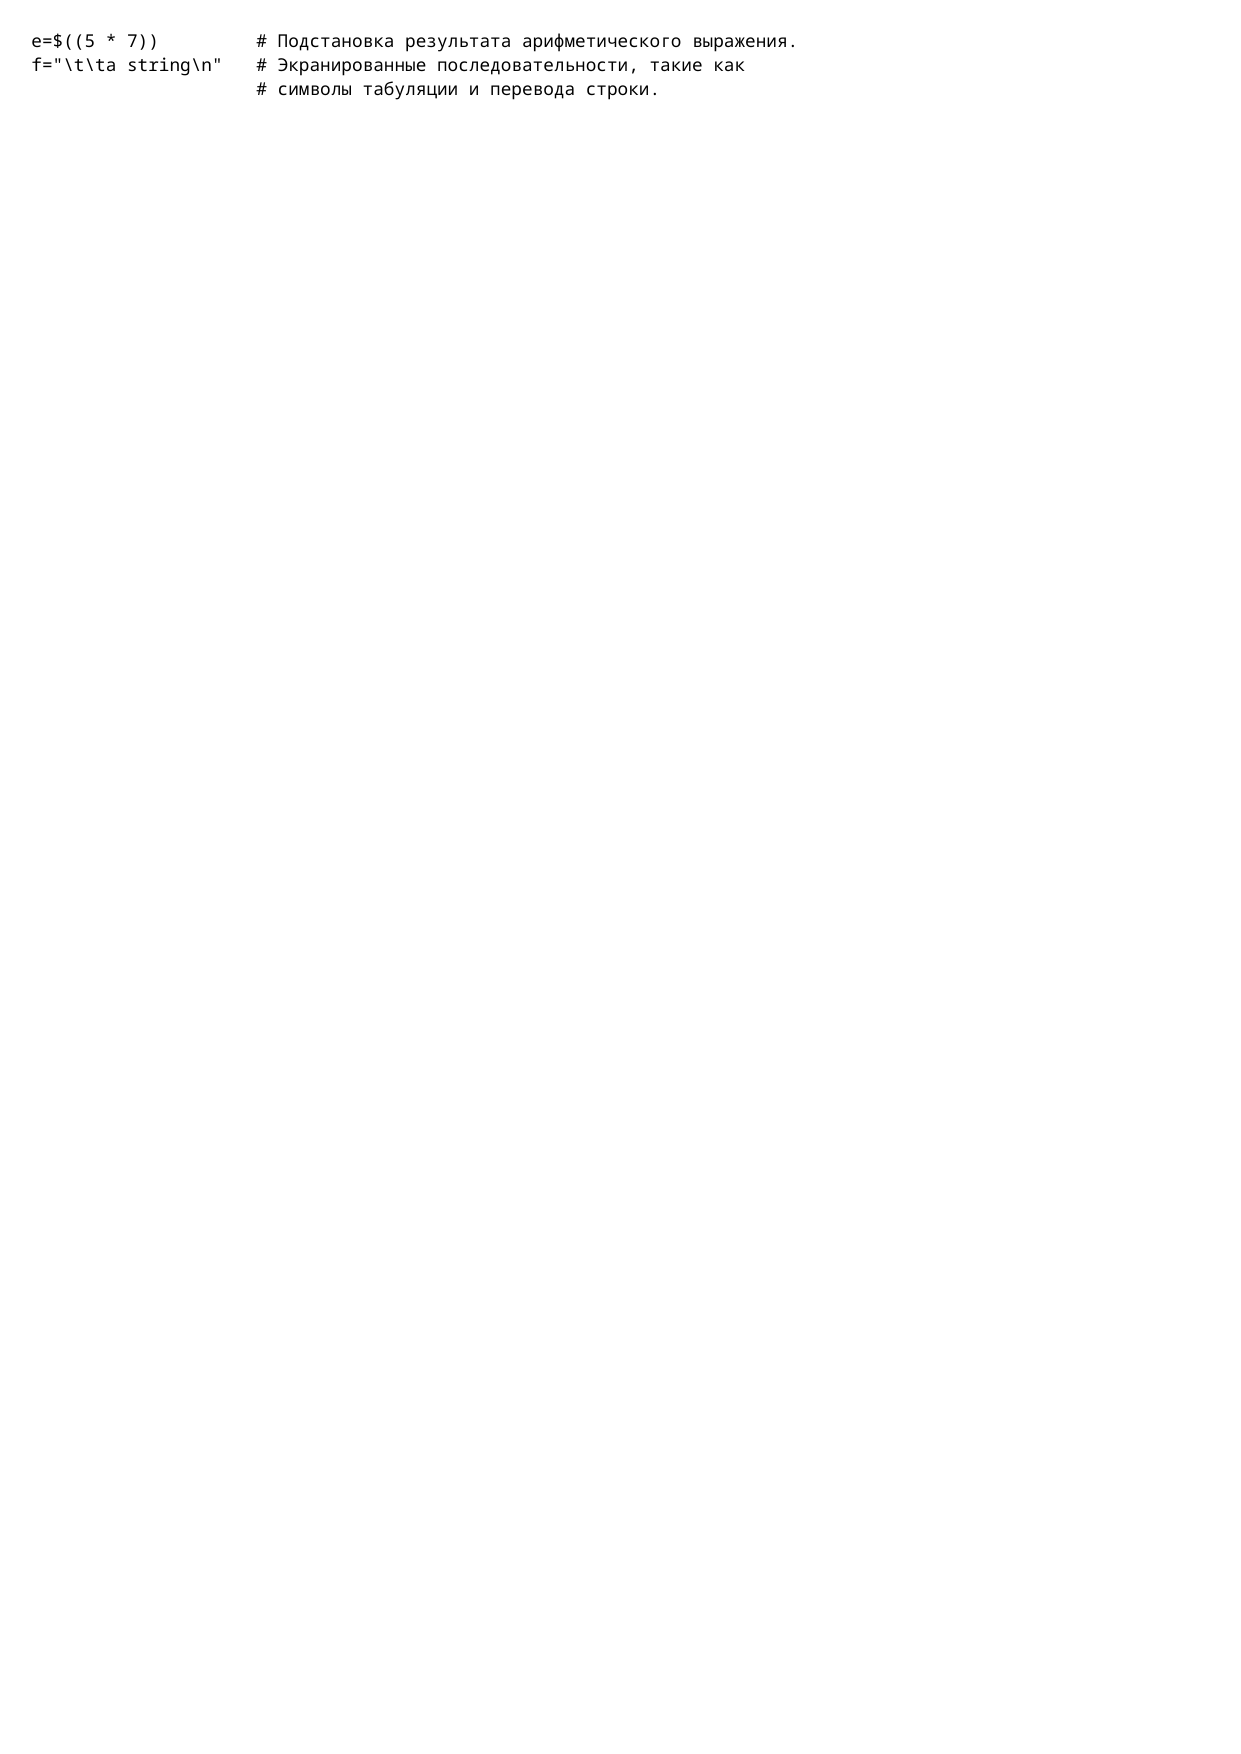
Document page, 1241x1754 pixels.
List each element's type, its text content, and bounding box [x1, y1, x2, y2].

text f="\t\ta string\n" # Экранированные последовательности, такие как [31, 52, 1210, 76]
text # символы табуляции и перевода строки. [31, 76, 1210, 101]
text e=$((5 * 7)) # Подстановка результата арифметического выражения. [31, 28, 1210, 52]
